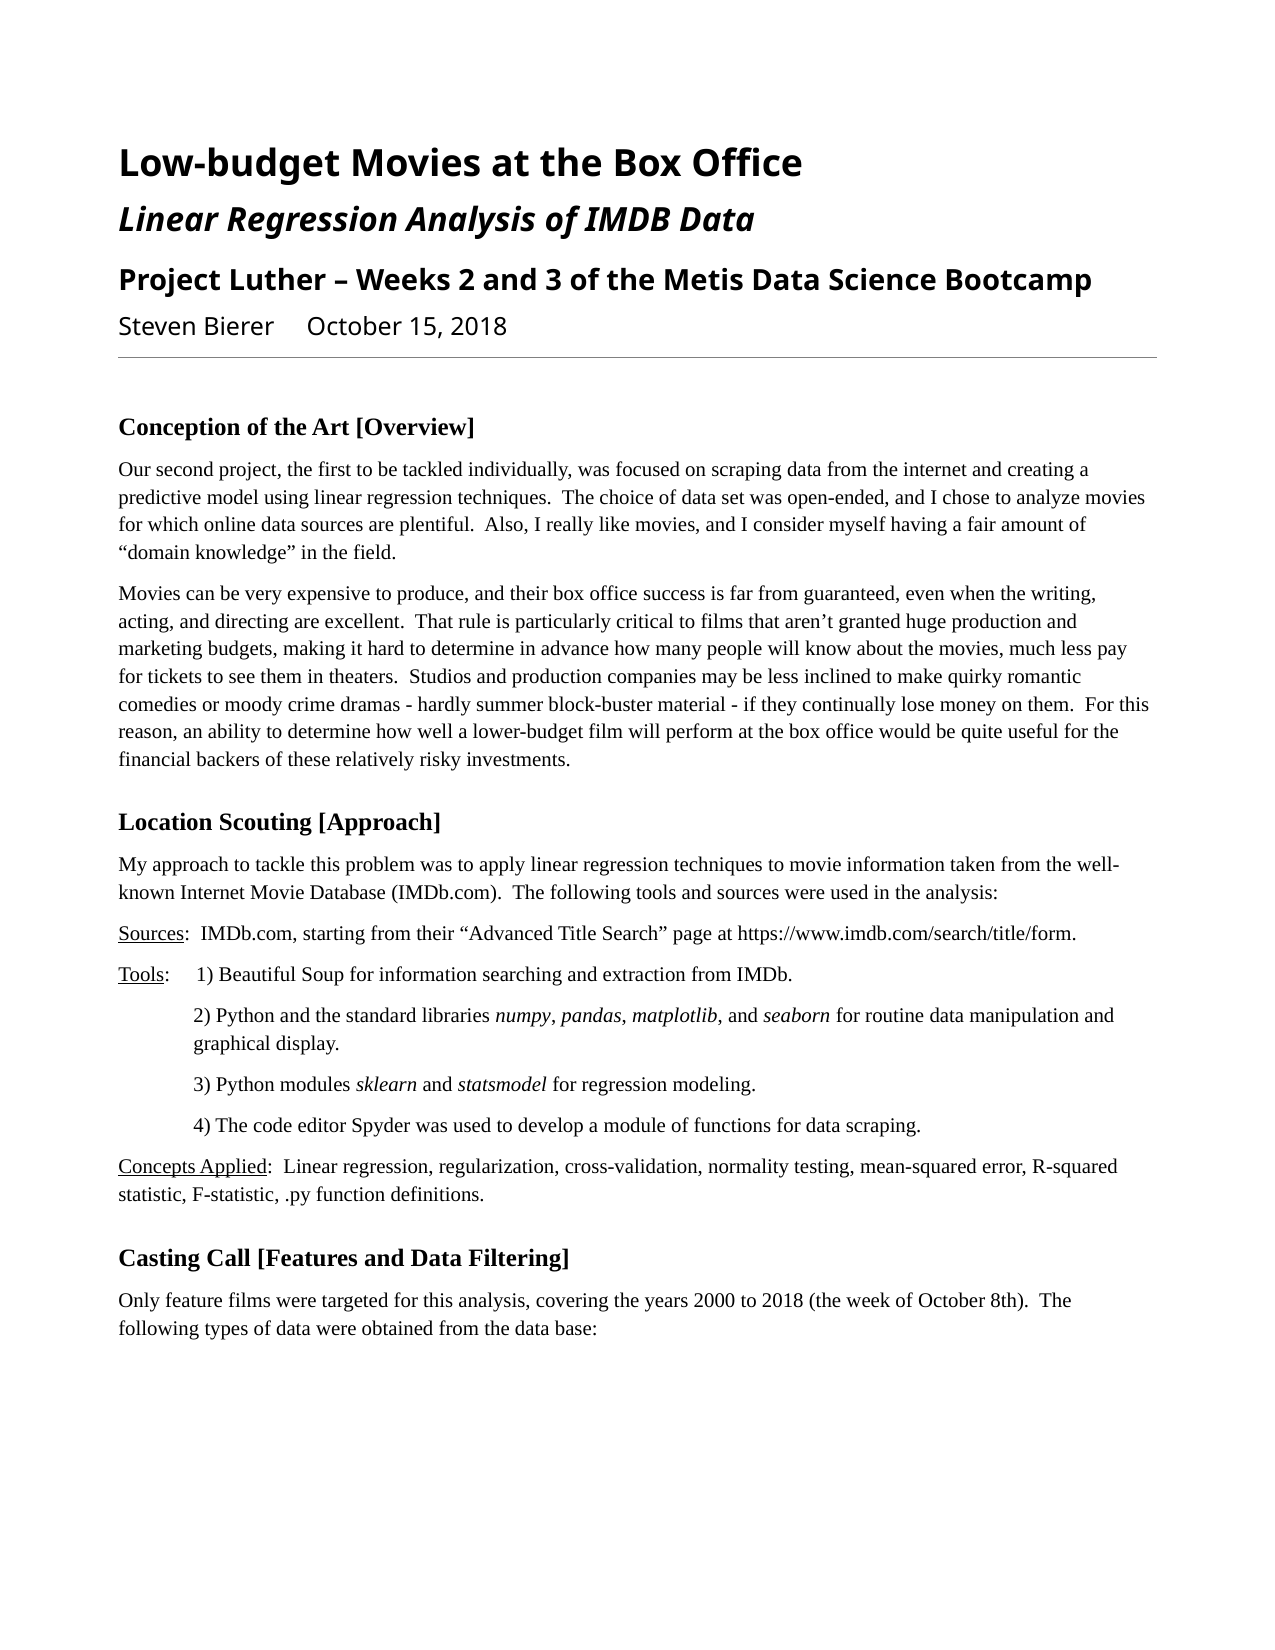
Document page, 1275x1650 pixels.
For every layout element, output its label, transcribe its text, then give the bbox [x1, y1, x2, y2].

text Only feature films were targeted for this analysis, covering the years 2000 to 2018 (the week of October 8th). The following types of data were obtained from the data base: [118, 1288, 1157, 1339]
text Our second project, the first to be tackled individually, was focused on scraping data from the internet and creating a predictive model using linear regression techniques. The choice of data set was open-ended, and I chose to analyze movies for which online data sources are plentiful. Also, I really like movies, and I consider myself having a fair amount of “domain knowledge” in the field. [118, 457, 1157, 564]
text Steven Bierer October 15, 2018 [118, 308, 1157, 342]
text Low-budget Movies at the Box Office [118, 136, 1157, 187]
subtitle Location Scouting [Approach] [118, 807, 1157, 836]
text My approach to tackle this problem was to apply linear regression techniques to movie information taken from the well-known Internet Movie Database (IMDb.com). The following tools and sources were used in the analysis: [118, 852, 1157, 904]
text 2) Python and the standard libraries numpy, pandas, matplotlib, and seaborn for routine data manipulation and graphical display. [193, 1003, 1157, 1055]
subtitle Conception of the Art [Overview] [118, 412, 1157, 441]
text Project Luther – Weeks 2 and 3 of the Metis Data Science Bootcamp [118, 259, 1157, 299]
text Tools: 1) Beautiful Soup for information searching and extraction from IMDb. [118, 962, 1157, 986]
subtitle Casting Call [Features and Data Filtering] [118, 1243, 1157, 1271]
text Linear Regression Analysis of IMDB Data [118, 196, 1157, 242]
text Sources: IMDb.com, starting from their “Advanced Title Search” page at https://www.imdb.com/search/title/form. [118, 921, 1157, 945]
text Concepts Applied: Linear regression, regularization, cross-validation, normality testing, mean-squared error, R-squared statistic, F-statistic, .py function definitions. [118, 1154, 1157, 1206]
text 4) The code editor Spyder was used to develop a module of functions for data scraping. [193, 1113, 1157, 1137]
text Movies can be very expensive to produce, and their box office success is far from guaranteed, even when the writing, acting, and directing are excellent. That rule is particularly critical to films that aren’t granted huge production and marketing budgets, making it hard to determine in advance how many people will know about the movies, much less pay for tickets to see them in theaters. Studios and production companies may be less inclined to make quirky romantic comedies or moody crime dramas - hardly summer block-buster material - if they continually lose money on them. For this reason, an ability to determine how well a lower-budget film will perform at the box office would be quite useful for the financial backers of these relatively risky investments. [118, 581, 1157, 771]
text 3) Python modules sklearn and statsmodel for regression modeling. [193, 1072, 1157, 1096]
